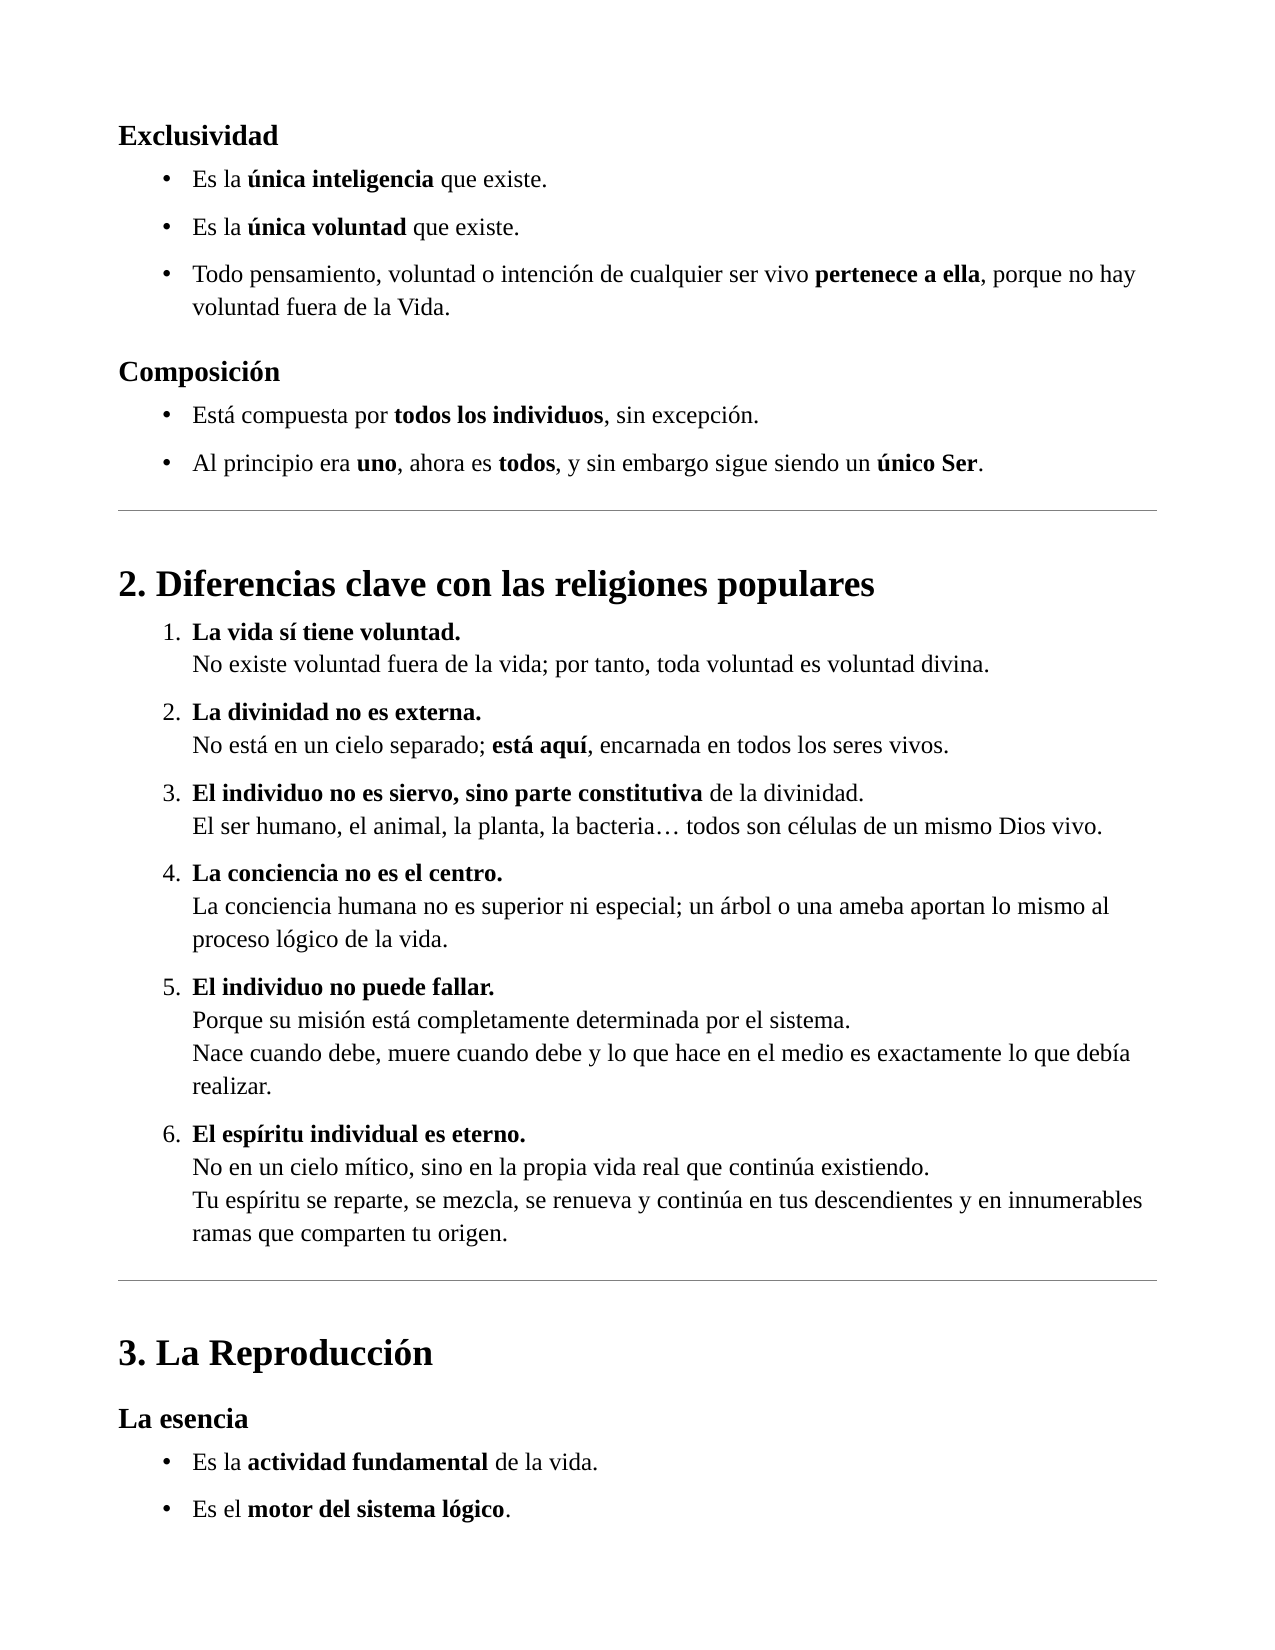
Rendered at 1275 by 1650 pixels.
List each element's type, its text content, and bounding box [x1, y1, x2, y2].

list Es la actividad fundamental de la vida. [162, 1447, 1157, 1476]
subtitle La esencia [118, 1401, 1157, 1434]
list Al principio era uno, ahora es todos, y sin embargo sigue siendo un único Ser. [162, 448, 1157, 477]
list La divinidad no es externa. No está en un cielo separado; está aquí, encarnada en todos los seres vivos. [162, 697, 1157, 759]
list Todo pensamiento, voluntad o intención de cualquier ser vivo pertenece a ella, porque no hay voluntad fuera de la Vida. [162, 259, 1157, 321]
list Es la única inteligencia que existe. [162, 164, 1157, 193]
subtitle Exclusividad [118, 118, 1157, 152]
list Está compuesta por todos los individuos, sin excepción. [162, 401, 1157, 429]
list La vida sí tiene voluntad. No existe voluntad fuera de la vida; por tanto, toda voluntad es voluntad divina. [162, 617, 1157, 678]
list El espíritu individual es eterno. No en un cielo mítico, sino en la propia vida real que continúa existiendo. Tu espíritu se reparte, se mezcla, se renueva y continúa en tus descendientes y en innumerables ramas que comparten tu origen. [162, 1119, 1157, 1247]
list Es el motor del sistema lógico. [162, 1494, 1157, 1523]
list El individuo no puede fallar. Porque su misión está completamente determinada por el sistema. Nace cuando debe, muere cuando debe y lo que hace en el medio es exactamente lo que debía realizar. [162, 972, 1157, 1100]
list Es la única voluntad que existe. [162, 212, 1157, 241]
subtitle 2. Diferencias clave con las religiones populares [118, 561, 1157, 604]
subtitle Composición [118, 354, 1157, 388]
list La conciencia no es el centro. La conciencia humana no es superior ni especial; un árbol o una ameba aportan lo mismo al proceso lógico de la vida. [162, 858, 1157, 953]
subtitle 3. La Reproducción [118, 1331, 1157, 1374]
list El individuo no es siervo, sino parte constitutiva de la divinidad. El ser humano, el animal, la planta, la bacteria… todos son células de un mismo Dios vivo. [162, 778, 1157, 839]
